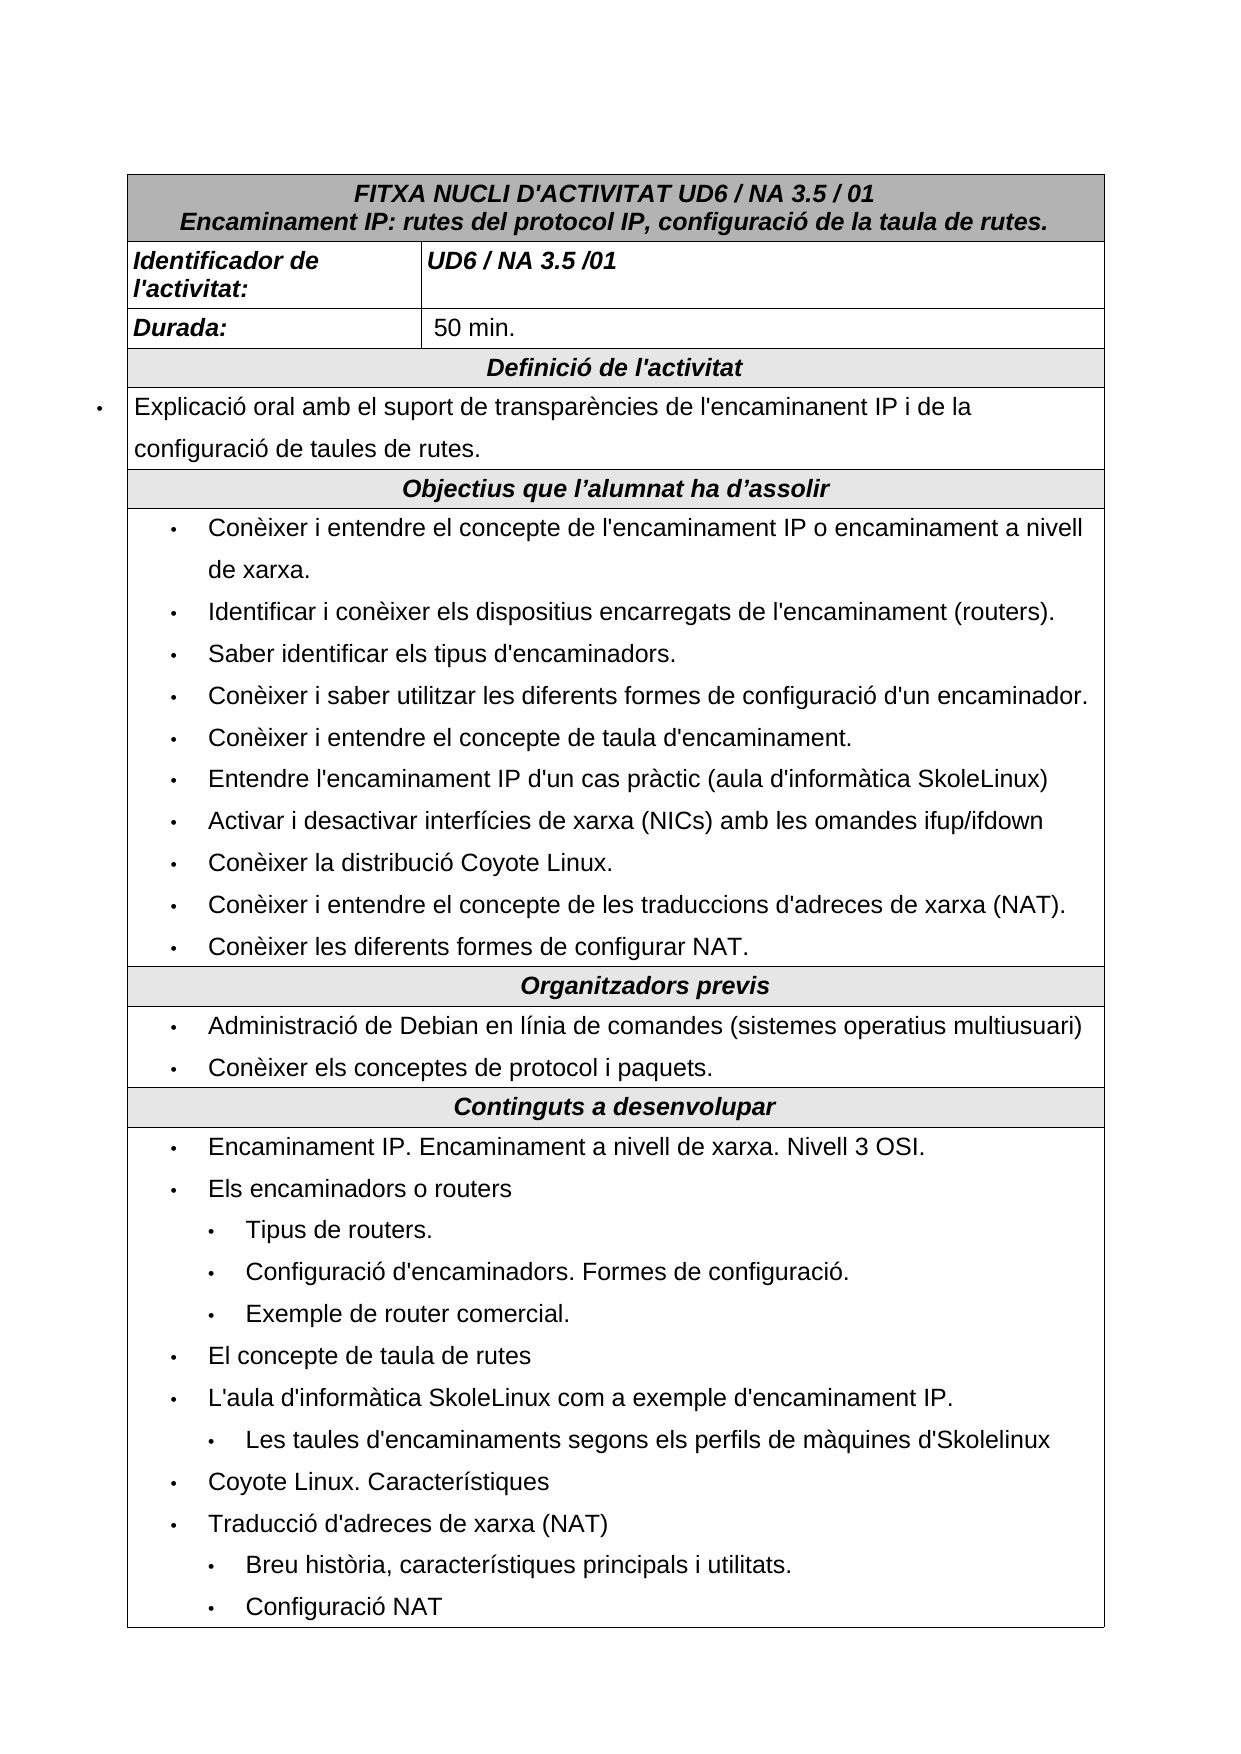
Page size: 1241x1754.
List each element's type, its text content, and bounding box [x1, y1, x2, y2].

table_cell 50 min. [422, 309, 1104, 348]
table_cell Continguts a desenvolupar [128, 1088, 1104, 1127]
table_cell Explicació oral amb el suport de transparències de l'encaminanent IP i de la configuració de taules de rutes. [128, 388, 1104, 469]
table_cell UD6 / NA 3.5 /01 [422, 242, 1104, 308]
table_cell Identificador de l'activitat: [128, 242, 421, 308]
table_cell Encaminament IP. Encaminament a nivell de xarxa. Nivell 3 OSI. Els encaminadors o routers Tipus de routers. Configuració d'encaminadors. Formes de configuració. Exemple de router comercial. El concepte de taula de rutes L'aula d'informàtica SkoleLinux com a exemple d'encaminament IP. Les taules d'encaminaments segons els perfils de màquines d'Skolelinux Coyote Linux. Característiques Traducció d'adreces de xarxa (NAT) Breu història, característiques principals i utilitats. Configuració NAT iptables Configuració gràfica Video sobre NAT de cisco [128, 1128, 1104, 1627]
table_cell Administració de Debian en línia de comandes (sistemes operatius multiusuari) Conèixer els conceptes de protocol i paquets. [128, 1007, 1104, 1087]
table_cell Organitzadors previs [128, 967, 1104, 1006]
table_header FITXA NUCLI D'ACTIVITAT UD6 / NA 3.5 / 01 Encaminament IP: rutes del protocol IP, configuració de la taula de rutes. [128, 175, 1104, 241]
table_cell Durada: [128, 309, 421, 348]
table_cell Definició de l'activitat [128, 349, 1104, 387]
table_cell Objectius que l’alumnat ha d’assolir [128, 470, 1104, 508]
table_cell Conèixer i entendre el concepte de l'encaminament IP o encaminament a nivell de xarxa. Identificar i conèixer els dispositius encarregats de l'encaminament (routers). Saber identificar els tipus d'encaminadors. Conèixer i saber utilitzar les diferents formes de configuració d'un encaminador. Conèixer i entendre el concepte de taula d'encaminament. Entendre l'encaminament IP d'un cas pràctic (aula d'informàtica SkoleLinux) Activar i desactivar interfícies de xarxa (NICs) amb les omandes ifup/ifdown Conèixer la distribució Coyote Linux. Conèixer i entendre el concepte de les traduccions d'adreces de xarxa (NAT). Conèixer les diferents formes de configurar NAT. [128, 509, 1104, 966]
